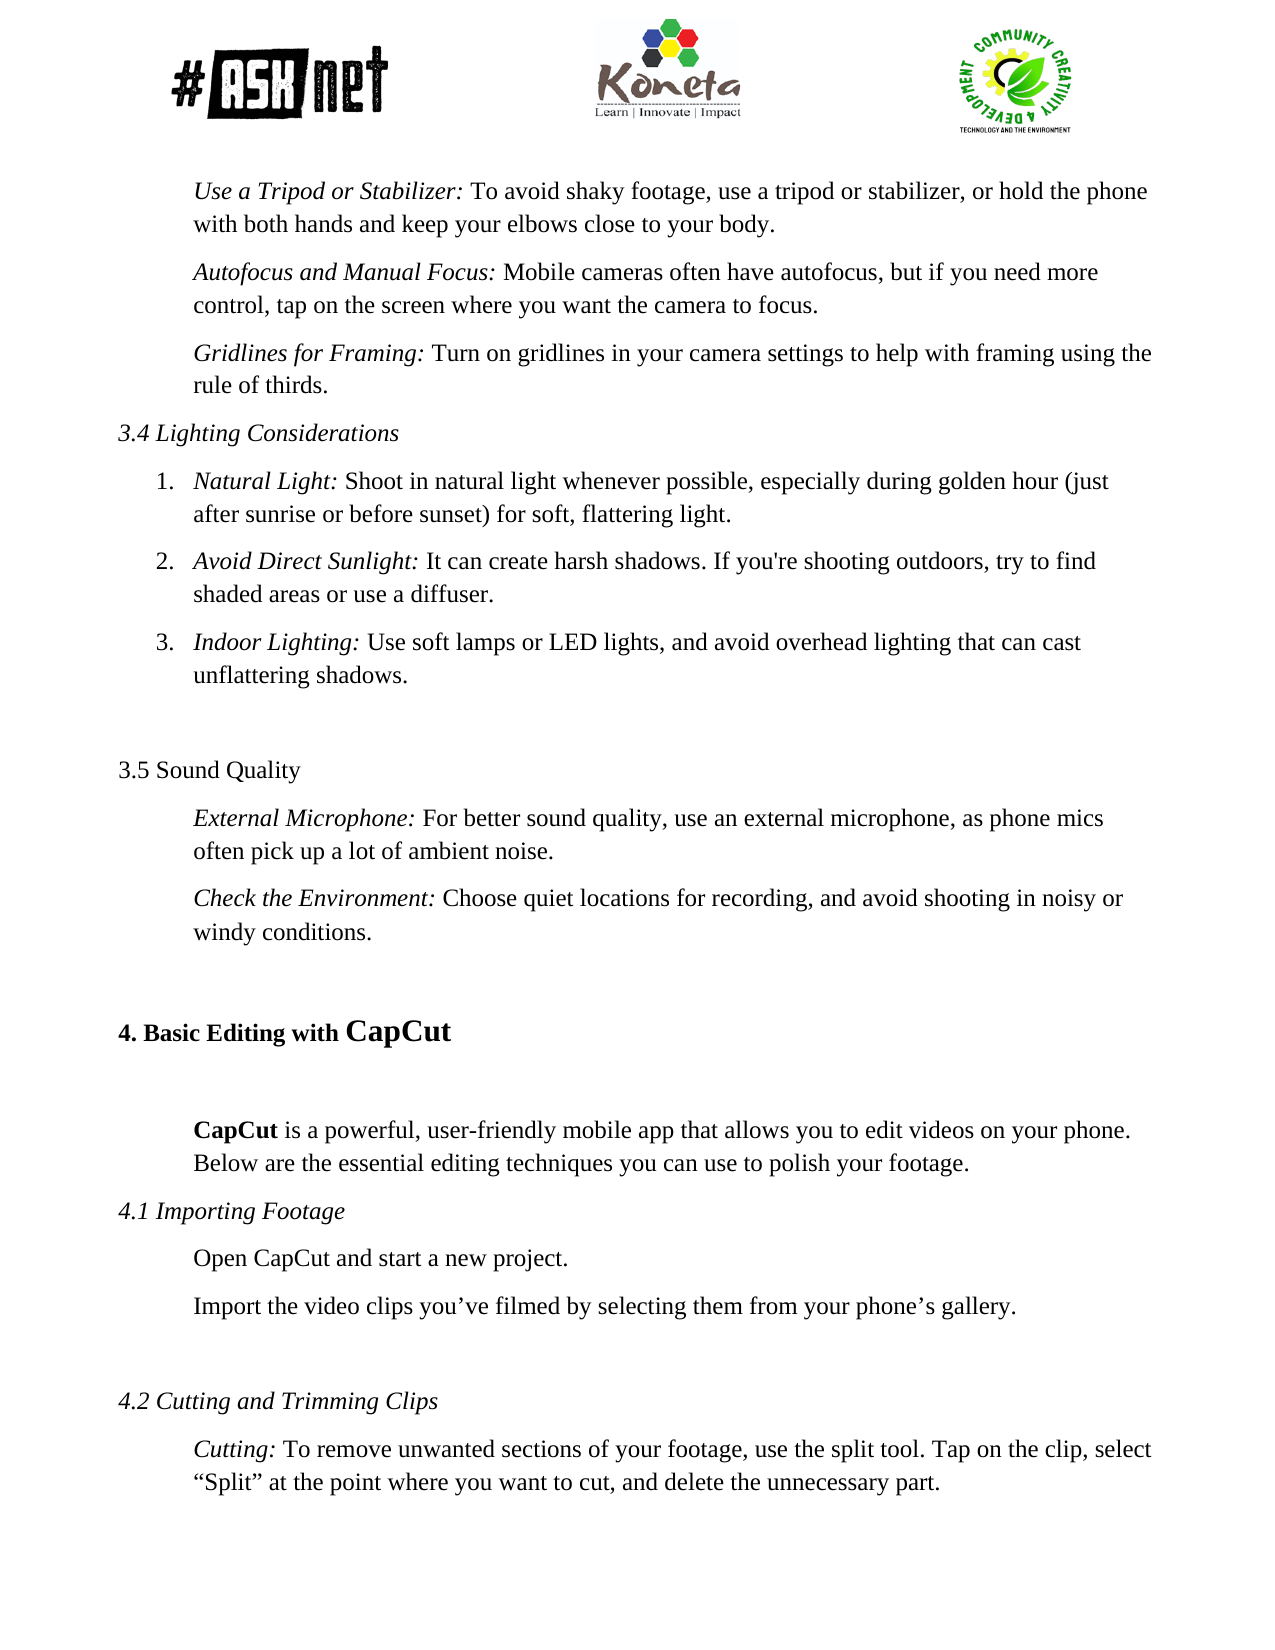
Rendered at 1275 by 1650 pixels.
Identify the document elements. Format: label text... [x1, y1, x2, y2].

list Import the video clips you’ve filmed by selecting them from your phone’s gallery. [156, 1291, 1157, 1320]
picture [594, 19, 741, 119]
list Indoor Lighting: Use soft lamps or LED lights, and avoid overhead lighting that can cast unflattering shadows. [156, 627, 1157, 689]
text 4.2 Cutting and Trimming Clips [118, 1386, 1157, 1415]
list Avoid Direct Sunlight: It can create harsh shadows. If you're shooting outdoors, try to find shaded areas or use a diffuser. [156, 546, 1157, 608]
list Gridlines for Framing: Turn on gridlines in your camera settings to help with framing using the rule of thirds. [156, 338, 1157, 399]
text 4. Basic Editing with CapCut [118, 1012, 1157, 1048]
picture [931, 8, 1098, 149]
list Cutting: To remove unwanted sections of your footage, use the split tool. Tap on the clip, select “Split” at the point where you want to cut, and delete the unnecessary part. [156, 1434, 1157, 1496]
list External Microphone: For better sound quality, use an external microphone, as phone mics often pick up a lot of ambient noise. [156, 803, 1157, 865]
text 3.5 Sound Quality [118, 755, 1157, 784]
list Autofocus and Manual Focus: Mobile cameras often have autofocus, but if you need more control, tap on the screen where you want the camera to focus. [156, 257, 1157, 319]
list Natural Light: Shoot in natural light whenever possible, especially during golden hour (just after sunrise or before sunset) for soft, flattering light. [156, 466, 1157, 528]
list Open CapCut and start a new project. [156, 1243, 1157, 1272]
list CapCut is a powerful, user-friendly mobile app that allows you to edit videos on your phone. Below are the essential editing techniques you can use to polish your footage. [156, 1115, 1157, 1177]
text 4.1 Importing Footage [118, 1196, 1157, 1224]
list Check the Environment: Choose quiet locations for recording, and avoid shooting in noisy or windy conditions. [156, 883, 1157, 945]
text 3.4 Lighting Considerations [118, 418, 1157, 447]
list Use a Tripod or Stabilizer: To avoid shaky footage, use a tripod or stabilizer, or hold the phone with both hands and keep your elbows close to your body. [156, 176, 1157, 238]
picture [170, 39, 392, 122]
